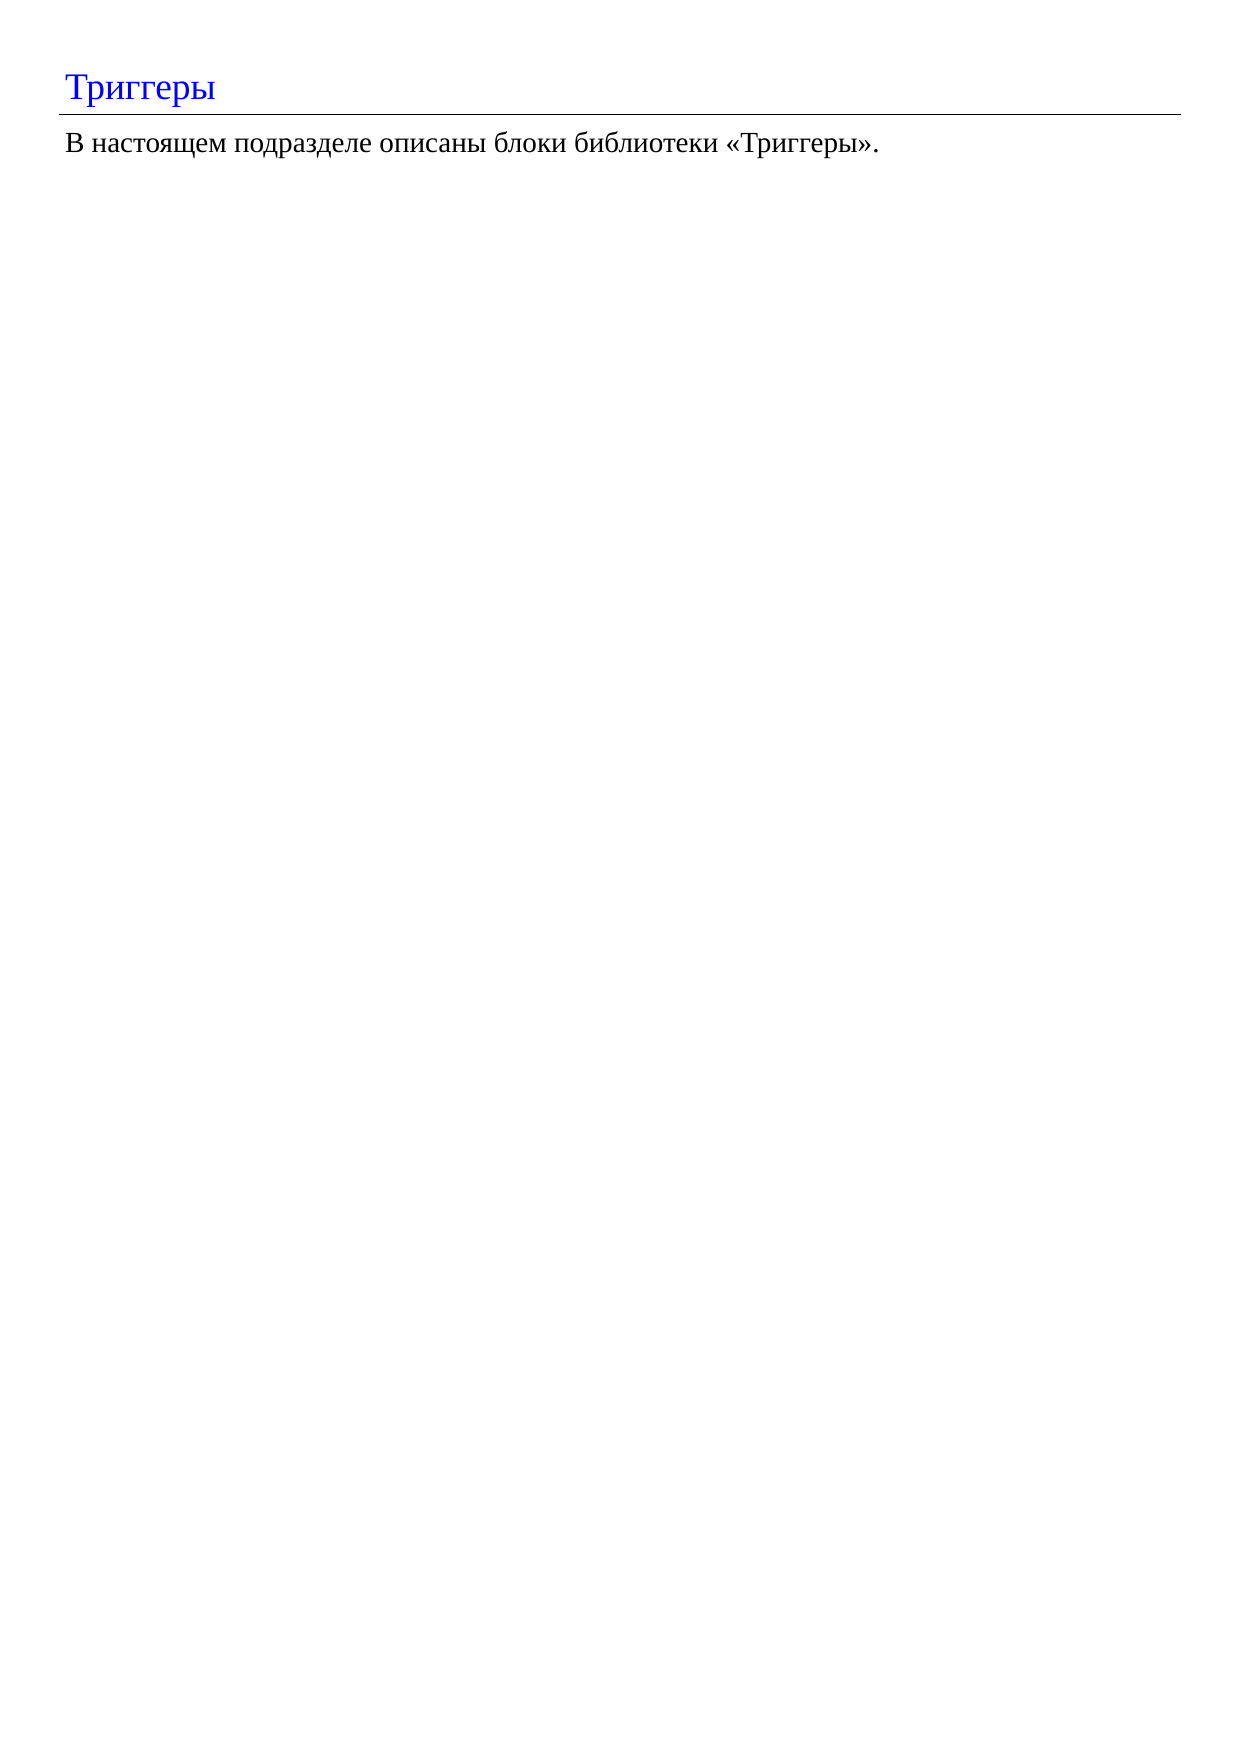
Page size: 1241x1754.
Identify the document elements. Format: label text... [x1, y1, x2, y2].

table_header Триггеры [59, 59, 1181, 114]
table_cell В настоящем подразделе описаны блоки библиотеки «Триггеры». [59, 115, 1181, 171]
